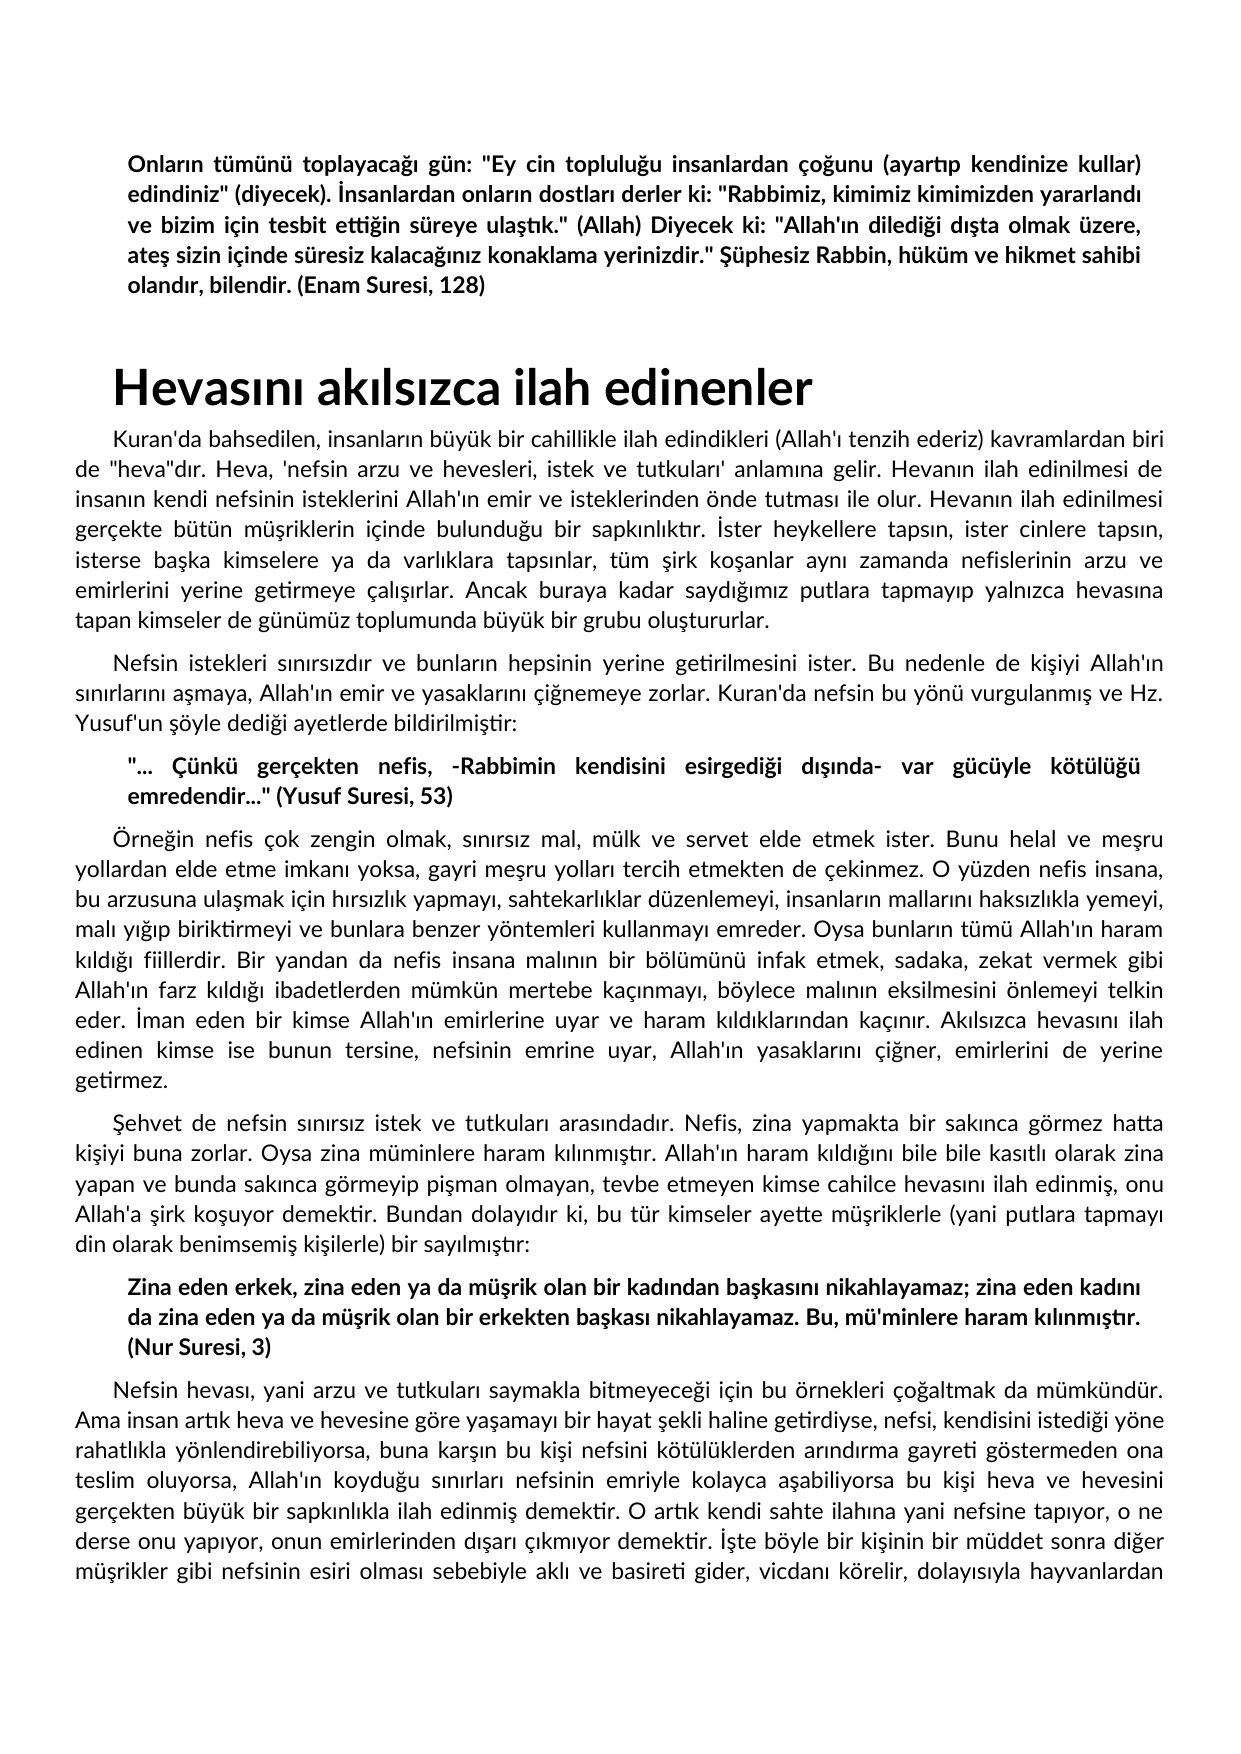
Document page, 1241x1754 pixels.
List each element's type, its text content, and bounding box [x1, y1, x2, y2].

subtitle Hevasını akılsızca ilah edinenler [112, 356, 1165, 416]
text Kuran'da bahsedilen, insanların büyük bir cahillikle ilah edindikleri (Allah'ı tenzih ederiz) kavramlardan biri de "heva"dır. Heva, 'nefsin arzu ve hevesleri, istek ve tutkuları' anlamına gelir. Hevanın ilah edinilmesi de insanın kendi nefsinin isteklerini Allah'ın emir ve isteklerinden önde tutması ile olur. Hevanın ilah edinilmesi gerçekte bütün müşriklerin içinde bulunduğu bir sapkınlıktır. İster heykellere tapsın, ister cinlere tapsın, isterse başka kimselere ya da varlıklara tapsınlar, tüm şirk koşanlar aynı zamanda nefislerinin arzu ve emirlerini yerine getirmeye çalışırlar. Ancak buraya kadar saydığımız putlara tapmayıp yalnızca hevasına tapan kimseler de günümüz toplumunda büyük bir grubu oluştururlar. [75, 424, 1165, 633]
text Onların tümünü toplayacağı gün: "Ey cin topluluğu insanlardan çoğunu (ayartıp kendinize kullar) edindiniz" (diyecek). İnsanlardan onların dostları derler ki: "Rabbimiz, kimimiz kimimizden yararlandı ve bizim için tesbit ettiğin süreye ulaştık." (Allah) Diyecek ki: "Allah'ın dilediği dışta olmak üzere, ateş sizin içinde süresiz kalacağınız konaklama yerinizdir." Şüphesiz Rabbin, hüküm ve hikmet sahibi olandır, bilendir. (Enam Suresi, 128) [127, 150, 1143, 298]
text Zina eden erkek, zina eden ya da müşrik olan bir kadından başkasını nikahlayamaz; zina eden kadını da zina eden ya da müşrik olan bir erkekten başkası nikahlayamaz. Bu, mü'minlere haram kılınmıştır. (Nur Suresi, 3) [127, 1272, 1143, 1360]
text Şehvet de nefsin sınırsız istek ve tutkuları arasındadır. Nefis, zina yapmakta bir sakınca görmez hatta kişiyi buna zorlar. Oysa zina müminlere haram kılınmıştır. Allah'ın haram kıldığını bile bile kasıtlı olarak zina yapan ve bunda sakınca görmeyip pişman olmayan, tevbe etmeyen kimse cahilce hevasını ilah edinmiş, onu Allah'a şirk koşuyor demektir. Bundan dolayıdır ki, bu tür kimseler ayette müşriklerle (yani putlara tapmayı din olarak benimsemiş kişilerle) bir sayılmıştır: [75, 1109, 1165, 1257]
text Nefsin hevası, yani arzu ve tutkuları saymakla bitmeyeceği için bu örnekleri çoğaltmak da mümkündür. Ama insan artık heva ve hevesine göre yaşamayı bir hayat şekli haline getirdiyse, nefsi, kendisini istediği yöne rahatlıkla yönlendirebiliyorsa, buna karşın bu kişi nefsini kötülüklerden arındırma gayreti göstermeden ona teslim oluyorsa, Allah'ın koyduğu sınırları nefsinin emriyle kolayca aşabiliyorsa bu kişi heva ve hevesini gerçekten büyük bir sapkınlıkla ilah edinmiş demektir. O artık kendi sahte ilahına yani nefsine tapıyor, o ne derse onu yapıyor, onun emirlerinden dışarı çıkmıyor demektir. İşte böyle bir kişinin bir müddet sonra diğer müşrikler gibi nefsinin esiri olması sebebiyle aklı ve basireti gider, vicdanı körelir, dolayısıyla hayvanlardan [75, 1376, 1165, 1584]
text Nefsin istekleri sınırsızdır ve bunların hepsinin yerine getirilmesini ister. Bu nedenle de kişiyi Allah'ın sınırlarını aşmaya, Allah'ın emir ve yasaklarını çiğnemeye zorlar. Kuran'da nefsin bu yönü vurgulanmış ve Hz. Yusuf'un şöyle dediği ayetlerde bildirilmiştir: [75, 648, 1165, 736]
text Örneğin nefis çok zengin olmak, sınırsız mal, mülk ve servet elde etmek ister. Bunu helal ve meşru yollardan elde etme imkanı yoksa, gayri meşru yolları tercih etmekten de çekinmez. O yüzden nefis insana, bu arzusuna ulaşmak için hırsızlık yapmayı, sahtekarlıklar düzenlemeyi, insanların mallarını haksızlıkla yemeyi, malı yığıp biriktirmeyi ve bunlara benzer yöntemleri kullanmayı emreder. Oysa bunların tümü Allah'ın haram kıldığı fiillerdir. Bir yandan da nefis insana malının bir bölümünü infak etmek, sadaka, zekat vermek gibi Allah'ın farz kıldığı ibadetlerden mümkün mertebe kaçınmayı, böylece malının eksilmesini önlemeyi telkin eder. İman eden bir kimse Allah'ın emirlerine uyar ve haram kıldıklarından kaçınır. Akılsızca hevasını ilah edinen kimse ise bunun tersine, nefsinin emrine uyar, Allah'ın yasaklarını çiğner, emirlerini de yerine getirmez. [75, 824, 1165, 1094]
text "... Çünkü gerçekten nefis, -Rabbimin kendisini esirgediği dışında- var gücüyle kötülüğü emredendir..." (Yusuf Suresi, 53) [127, 752, 1143, 809]
